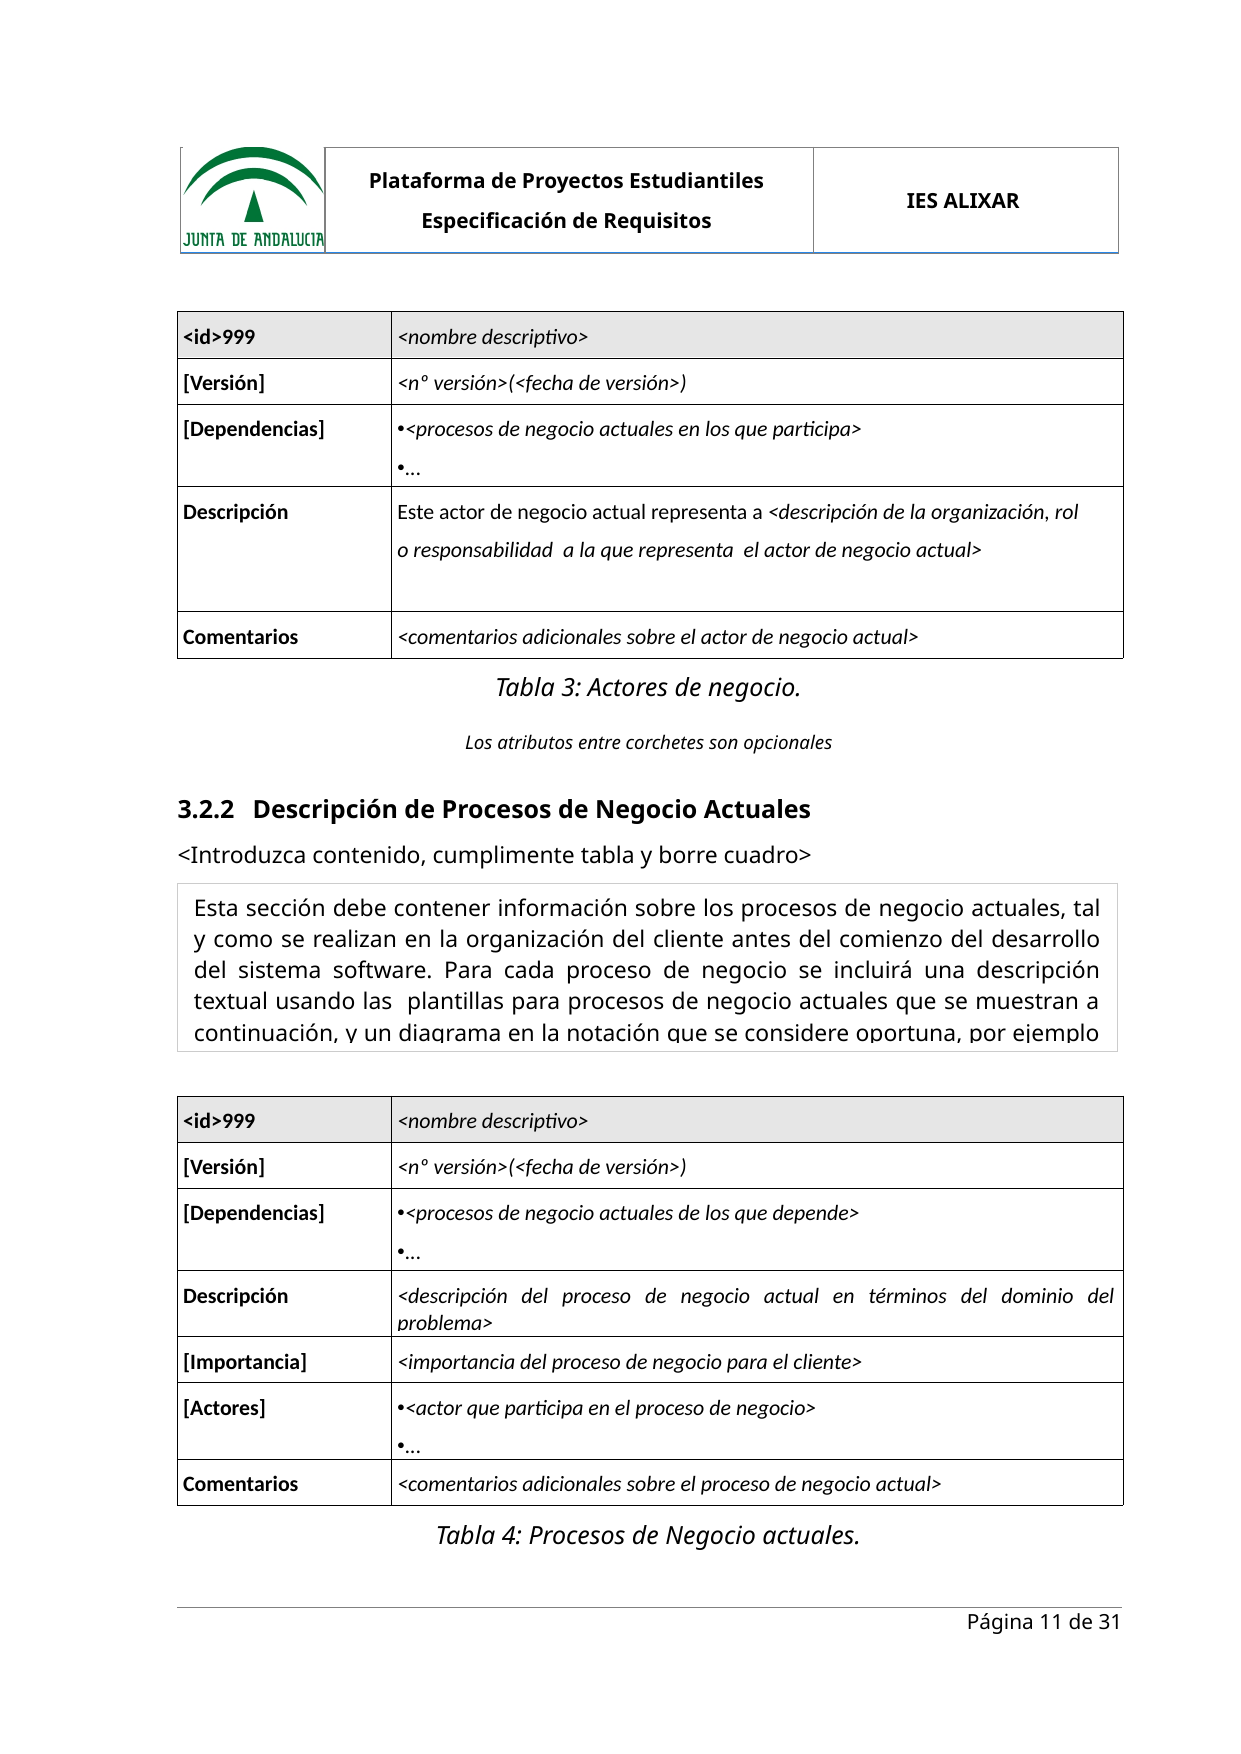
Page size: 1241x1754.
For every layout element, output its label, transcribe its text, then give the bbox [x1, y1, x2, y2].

table_cell <procesos de negocio actuales de los que depende> ... [392, 1189, 1123, 1270]
table_cell <comentarios adicionales sobre el proceso de negocio actual> [392, 1460, 1123, 1505]
table_cell <comentarios adicionales sobre el actor de negocio actual> [392, 612, 1123, 657]
table_cell <descripción del proceso de negocio actual en términos del dominio del problema> [392, 1271, 1123, 1336]
text Esta sección debe contener información sobre los procesos de negocio actuales, tal y como se realizan en la organización del cliente antes del comienzo del desarrollo del sistema software. Para cada proceso de negocio se incluirá una descripción textual usando las plantillas para procesos de negocio actuales que se muestran a continuación, y un diagrama en la notación que se considere oportuna, por ejemplo diagramas BPMN o diagramas de actividad UML. [194, 892, 1101, 1043]
table_cell <actor que participa en el proceso de negocio> ... [392, 1383, 1123, 1459]
table_cell [Versión] [178, 1143, 391, 1188]
table_cell [Dependencias] [178, 1189, 391, 1270]
table_cell <importancia del proceso de negocio para el cliente> [392, 1337, 1123, 1382]
table_header <nombre descriptivo> [392, 312, 1123, 357]
table_cell Descripción [178, 487, 391, 611]
table_header <id>999 [178, 1097, 391, 1142]
table_header <nombre descriptivo> [392, 1097, 1123, 1142]
text <Introduzca contenido, cumplimente tabla y borre cuadro> [177, 839, 1122, 870]
table_cell Comentarios [178, 1460, 391, 1505]
table_cell [Dependencias] [178, 405, 391, 486]
table_header <id>999 [178, 312, 391, 357]
table_cell Este actor de negocio actual representa a <descripción de la organización, rol o responsabilidad a la que representa el actor de negocio actual> [392, 487, 1123, 611]
table_cell Comentarios [178, 612, 391, 657]
table_cell <nº versión>(<fecha de versión>) [392, 359, 1123, 403]
table_cell <procesos de negocio actuales en los que participa> ... [392, 405, 1123, 486]
table_cell [Versión] [178, 359, 391, 403]
table_cell [Importancia] [178, 1337, 391, 1382]
subtitle Descripción de Procesos de Negocio Actuales [177, 792, 1122, 826]
table_cell <nº versión>(<fecha de versión>) [392, 1143, 1123, 1188]
text Tabla 3: Actores de negocio. [177, 670, 1122, 704]
text Los atributos entre corchetes son opcionales [177, 729, 1122, 755]
table_cell Descripción [178, 1271, 391, 1336]
picture [183, 147, 324, 246]
table_cell [Actores] [178, 1383, 391, 1459]
text Tabla 4: Procesos de Negocio actuales. [177, 1517, 1122, 1552]
